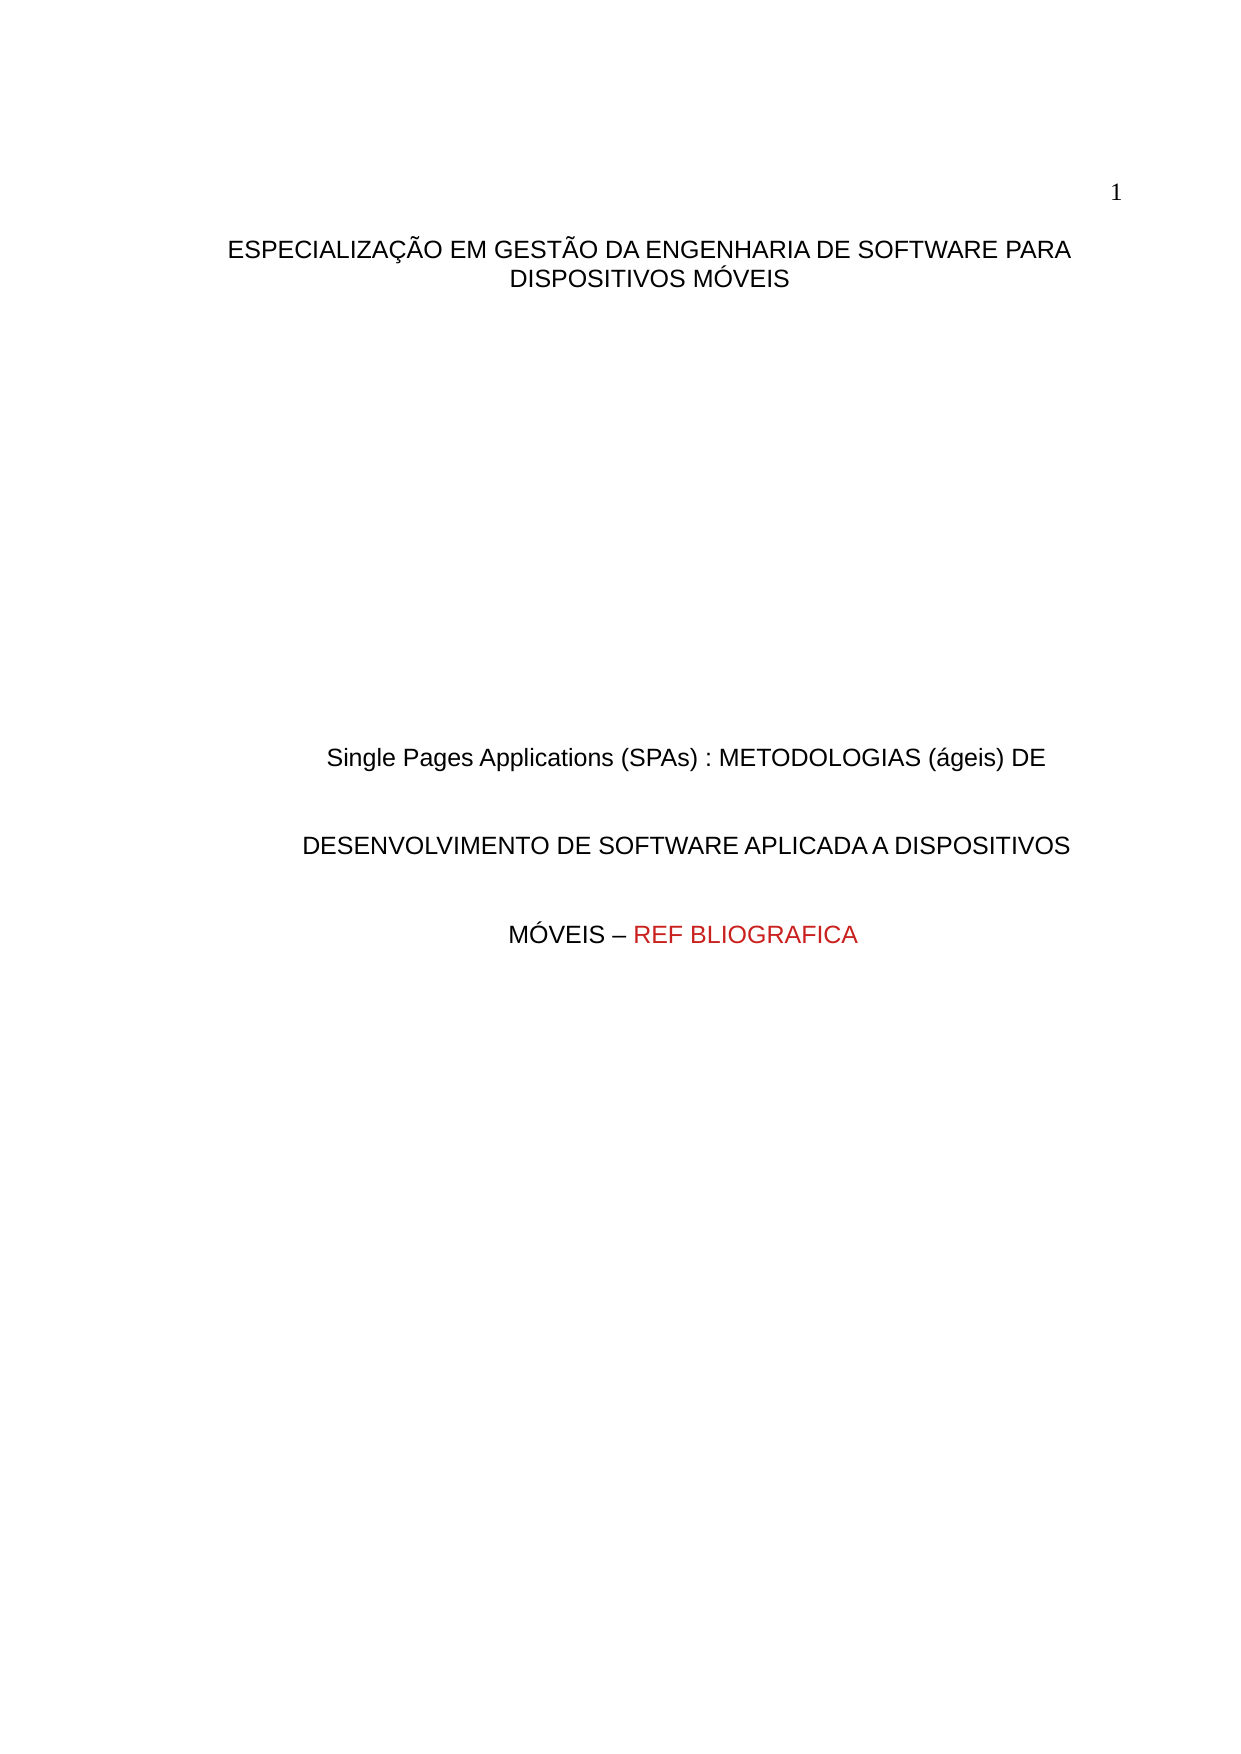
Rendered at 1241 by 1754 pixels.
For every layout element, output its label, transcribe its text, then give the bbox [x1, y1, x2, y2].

text Single Pages Applications (SPAs) : METODOLOGIAS (ágeis) DE DESENVOLVIMENTO DE SOFTWARE APLICADA A DISPOSITIVOS MÓVEIS – REF BLIOGRAFICA [251, 695, 1122, 961]
text ESPECIALIZAÇÃO EM GESTÃO DA ENGENHARIA DE SOFTWARE PARA DISPOSITIVOS MÓVEIS [177, 235, 1122, 293]
